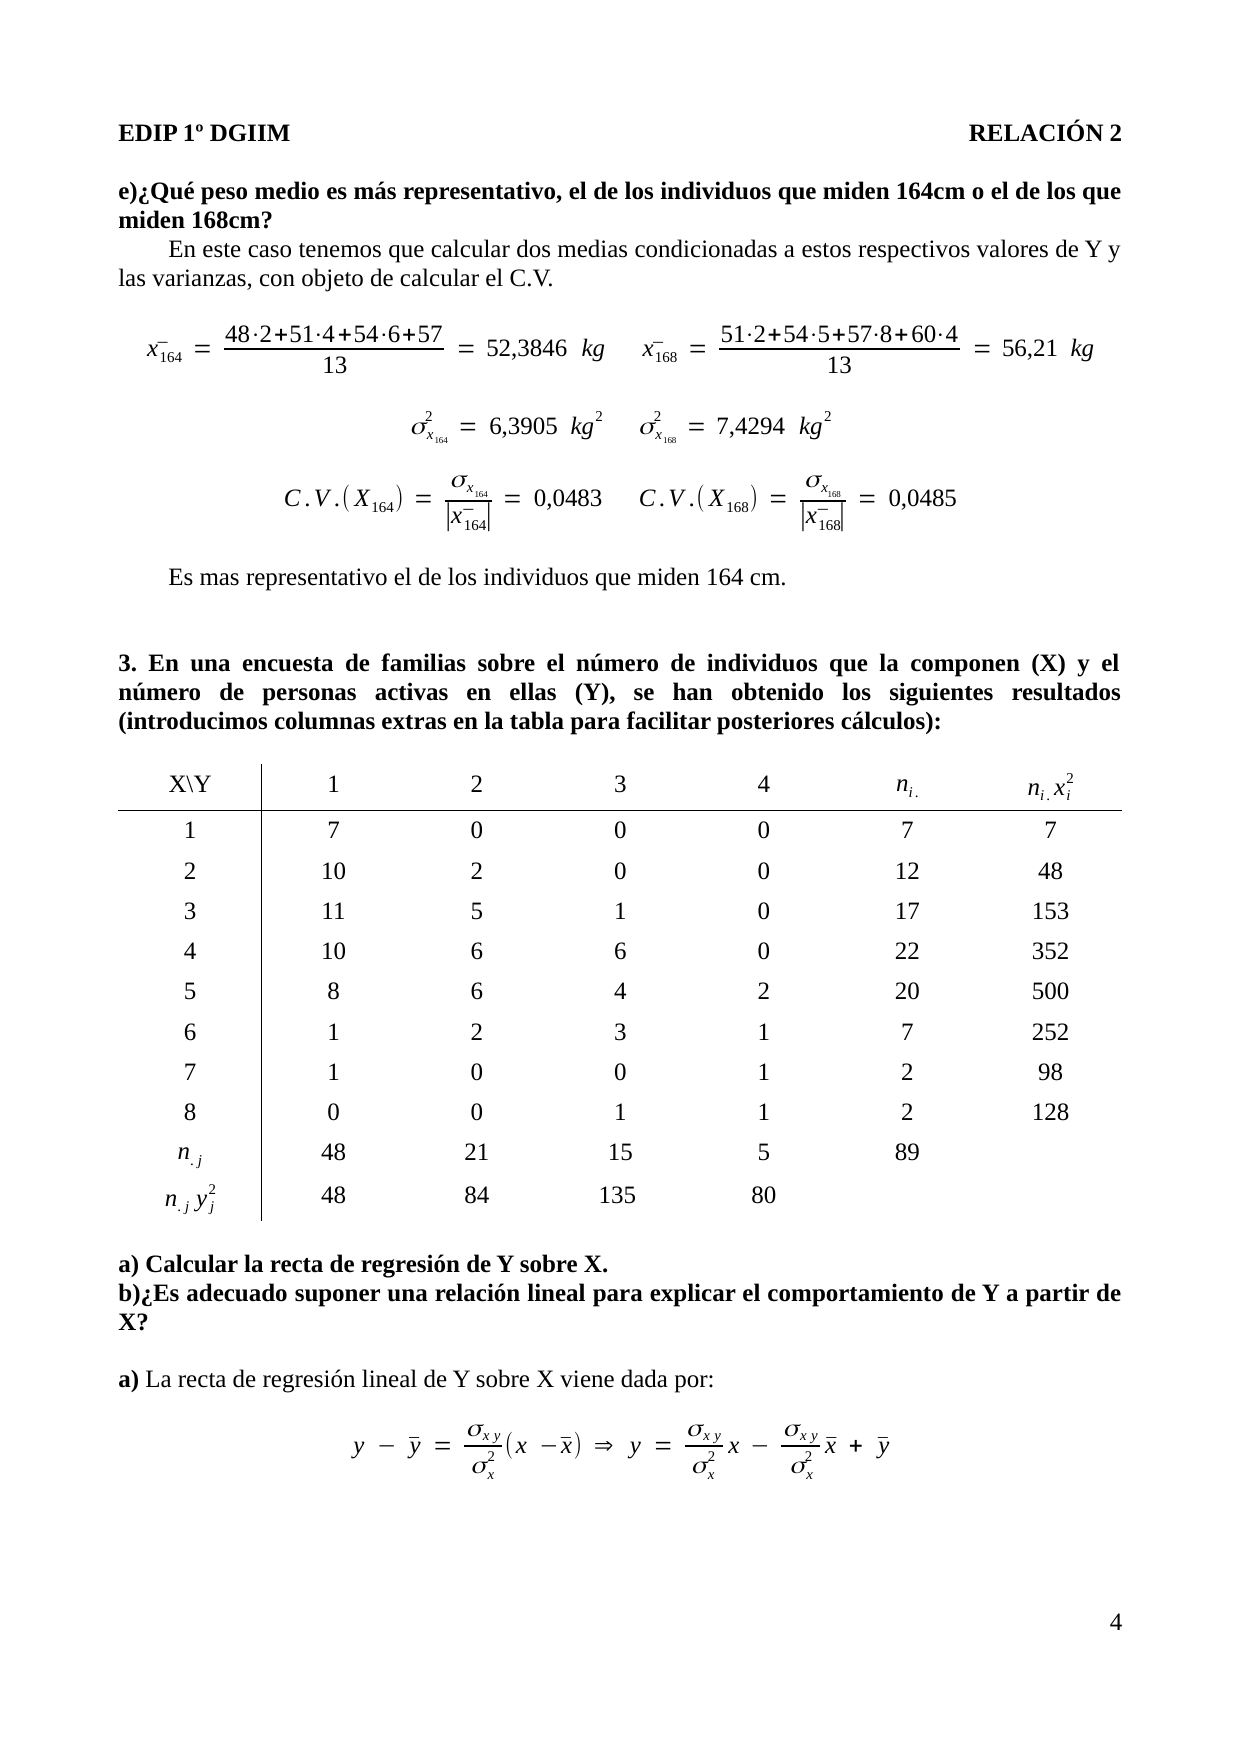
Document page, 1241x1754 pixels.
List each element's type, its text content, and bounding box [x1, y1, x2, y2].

table_cell [835, 1174, 979, 1221]
table_cell 0 [692, 931, 835, 971]
table_cell [979, 1174, 1122, 1221]
table_cell 7 [979, 811, 1122, 850]
table_cell 252 [979, 1011, 1122, 1051]
table_cell 2 [835, 1051, 979, 1091]
table_cell 0 [405, 1051, 548, 1091]
table_cell 48 [262, 1174, 405, 1221]
text Es mas representativo el de los individuos que miden 164 cm. [118, 562, 1122, 591]
table_cell 7 [118, 1051, 261, 1091]
table_cell 2 [405, 1011, 548, 1051]
table_cell 5 [405, 890, 548, 931]
table_cell 1 [692, 1091, 835, 1132]
table_cell 0 [548, 850, 692, 890]
text b)¿Es adecuado suponer una relación lineal para explicar el comportamiento de Y a partir de X? [118, 1278, 1122, 1336]
table_cell 6 [405, 971, 548, 1011]
table_cell 0 [548, 811, 692, 850]
table_cell 1 [692, 1051, 835, 1091]
table_cell [118, 1132, 261, 1174]
table_cell 10 [262, 850, 405, 890]
table_cell 7 [262, 811, 405, 850]
table_cell 0 [405, 811, 548, 850]
table_cell 128 [979, 1091, 1122, 1132]
table_cell 12 [835, 850, 979, 890]
table_cell 352 [979, 931, 1122, 971]
table_cell 15 [548, 1132, 692, 1174]
table_cell 1 [692, 1011, 835, 1051]
table_cell 1 [548, 890, 692, 931]
table_cell 5 [692, 1132, 835, 1174]
table_cell 4 [118, 931, 261, 971]
table_cell 1 [262, 1011, 405, 1051]
table_header [835, 764, 979, 810]
table_cell 8 [262, 971, 405, 1011]
table_cell 1 [118, 811, 261, 850]
table_header [979, 764, 1122, 810]
table_cell 2 [405, 850, 548, 890]
table_cell [979, 1132, 1122, 1174]
table_cell 3 [548, 1011, 692, 1051]
table_cell 21 [405, 1132, 548, 1174]
table_cell 5 [118, 971, 261, 1011]
table_cell 0 [692, 811, 835, 850]
table_cell 0 [262, 1091, 405, 1132]
table_cell [118, 1174, 261, 1221]
text a) La recta de regresión lineal de Y sobre X viene dada por: [118, 1364, 1122, 1393]
table_cell 7 [835, 1011, 979, 1051]
table_cell 7 [835, 811, 979, 850]
table_cell 135 [548, 1174, 692, 1221]
table_cell 0 [405, 1091, 548, 1132]
table_cell 20 [835, 971, 979, 1011]
table_cell 48 [262, 1132, 405, 1174]
table_cell 89 [835, 1132, 979, 1174]
table_cell 6 [405, 931, 548, 971]
table_cell 84 [405, 1174, 548, 1221]
text e)¿Qué peso medio es más representativo, el de los individuos que miden 164cm o el de los que miden 168cm? [118, 176, 1122, 234]
table_cell 17 [835, 890, 979, 931]
text a) Calcular la recta de regresión de Y sobre X. [118, 1249, 1122, 1278]
table_cell 2 [118, 850, 261, 890]
table_cell 500 [979, 971, 1122, 1011]
table_cell 3 [118, 890, 261, 931]
table_header 3 [548, 764, 692, 810]
table_cell 4 [548, 971, 692, 1011]
table_cell 153 [979, 890, 1122, 931]
table_cell 1 [548, 1091, 692, 1132]
table_cell 0 [548, 1051, 692, 1091]
table_cell 8 [118, 1091, 261, 1132]
table_cell 2 [692, 971, 835, 1011]
table_cell 48 [979, 850, 1122, 890]
table_cell 0 [692, 890, 835, 931]
table_cell 98 [979, 1051, 1122, 1091]
table_cell 6 [118, 1011, 261, 1051]
table_cell 2 [835, 1091, 979, 1132]
table_cell 22 [835, 931, 979, 971]
table_cell 80 [692, 1174, 835, 1221]
table_header 4 [692, 764, 835, 810]
table_cell 6 [548, 931, 692, 971]
table_cell 10 [262, 931, 405, 971]
text En este caso tenemos que calcular dos medias condicionadas a estos respectivos valores de Y y las varianzas, con objeto de calcular el C.V. [118, 234, 1122, 291]
table_cell 0 [692, 850, 835, 890]
table_header X\Y [118, 764, 261, 810]
table_header 2 [405, 764, 548, 810]
table_cell 11 [262, 890, 405, 931]
table_cell 1 [262, 1051, 405, 1091]
text 3. En una encuesta de familias sobre el número de individuos que la componen (X) y el número de personas activas en ellas (Y), se han obtenido los siguientes resultados (introducimos columnas extras en la tabla para facilitar posteriores cálculos): [118, 648, 1122, 735]
table_header 1 [262, 764, 405, 810]
